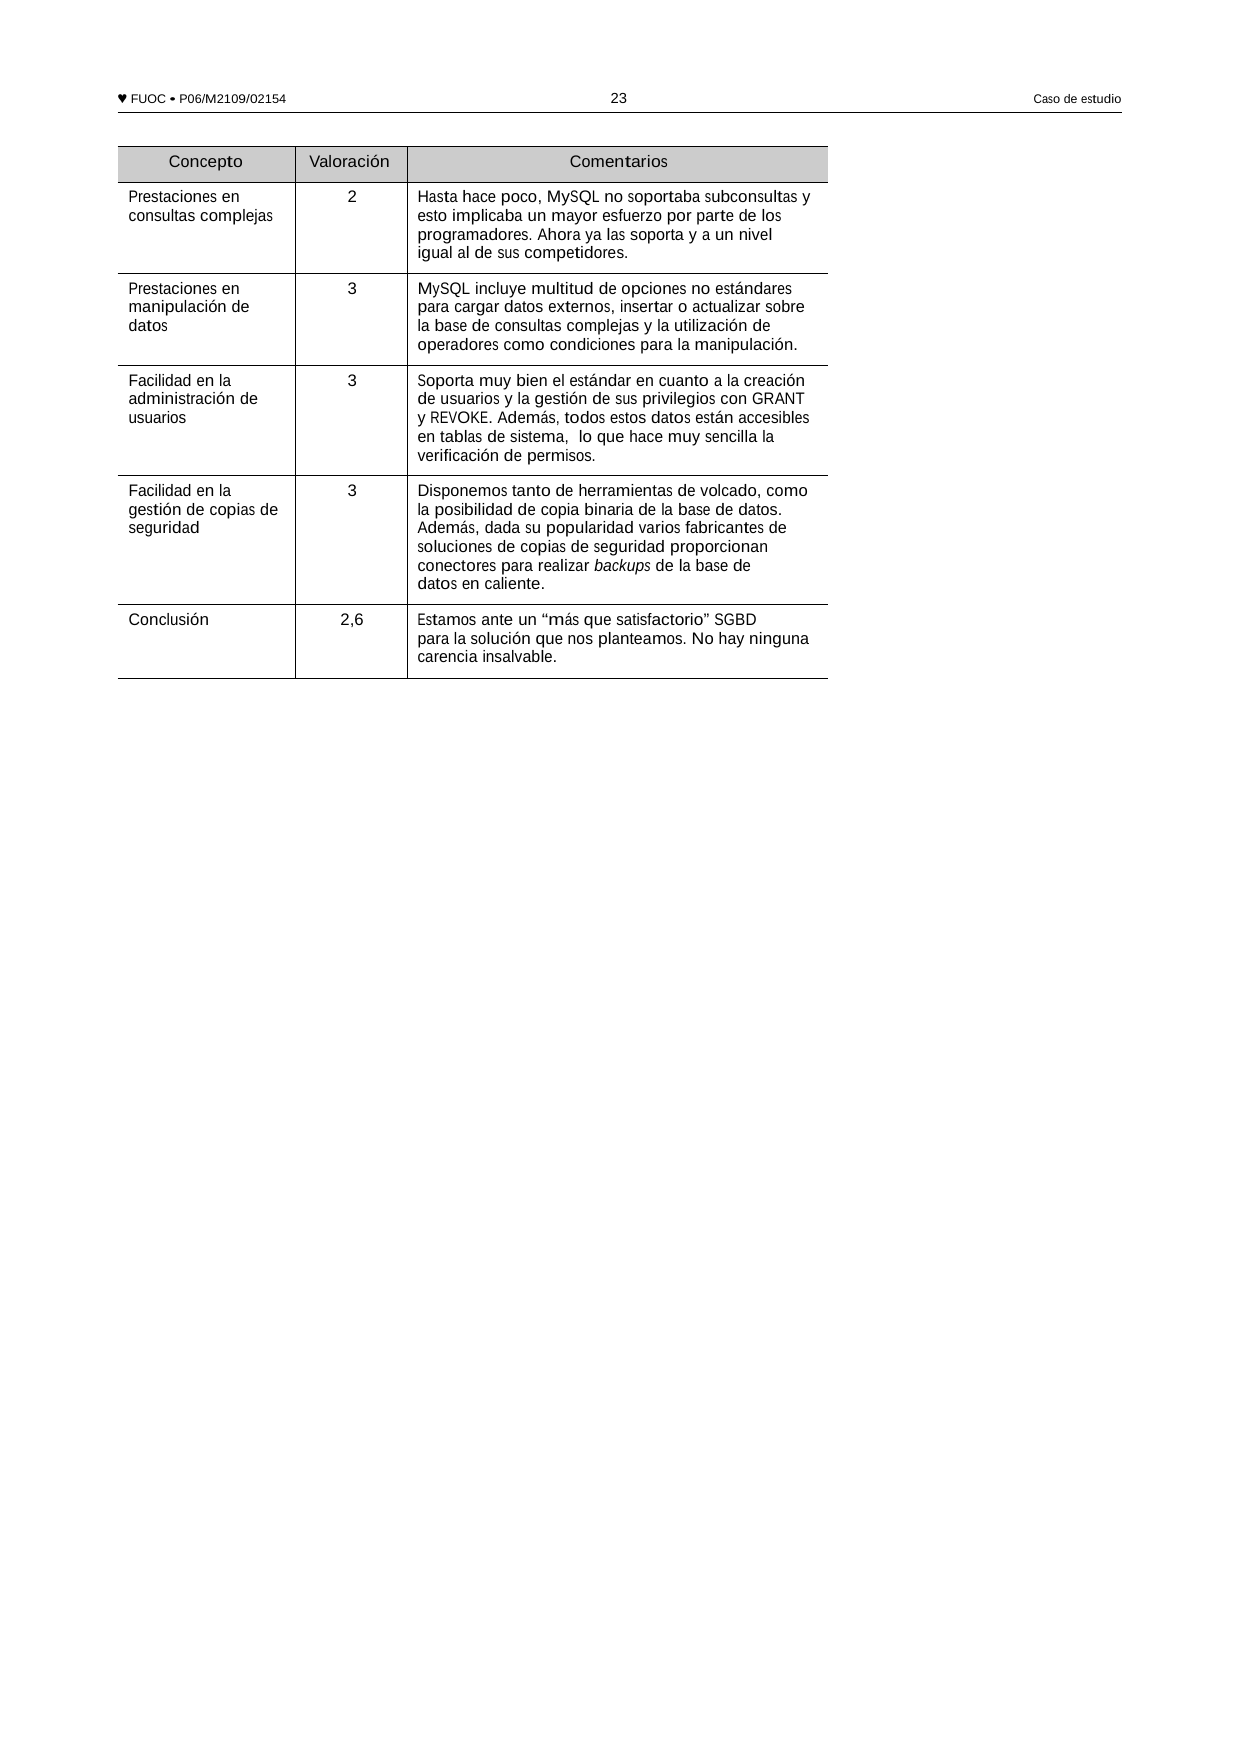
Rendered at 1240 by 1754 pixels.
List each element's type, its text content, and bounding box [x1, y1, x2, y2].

table_header Concepto [118, 147, 295, 182]
table_cell 3 [296, 366, 407, 475]
table_cell Disponemos tanto de herramientas de volcado, como la posibilidad de copia binaria de la base de datos. Además, dada su popularidad varios fabricantes de soluciones de copias de seguridad proporcionan conectores para realizar backups de la base de datos en caliente. [408, 476, 828, 604]
text  FUOC • P06/M2109/02154 23 Caso de estudio [118, 89, 1140, 106]
table_cell 2 [296, 183, 407, 273]
table_cell Prestaciones en consultas complejas [118, 183, 295, 273]
table_cell Prestaciones en manipulación de datos [118, 274, 295, 365]
table_cell Facilidad en la administración de usuarios [118, 366, 295, 475]
table_cell 2,6 [296, 605, 407, 677]
table_header Valoración [296, 147, 407, 182]
table_cell Soporta muy bien el estándar en cuanto a la creación de usuarios y la gestión de sus privilegios con GRANT y REVOKE. Además, todos estos datos están accesibles en tablas de sistema, lo que hace muy sencilla la verificación de permisos. [408, 366, 828, 475]
table_header Comentarios [408, 147, 828, 182]
table_cell 3 [296, 274, 407, 365]
table_cell 3 [296, 476, 407, 604]
table_cell Estamos ante un “más que satisfactorio” SGBD para la solución que nos planteamos. No hay ninguna carencia insalvable. [408, 605, 828, 677]
table_cell Conclusión [118, 605, 295, 677]
table_cell Facilidad en la gestión de copias de seguridad [118, 476, 295, 604]
table_cell Hasta hace poco, MySQL no soportaba subconsultas y esto implicaba un mayor esfuerzo por parte de los programadores. Ahora ya las soporta y a un nivel igual al de sus competidores. [408, 183, 828, 273]
table_cell MySQL incluye multitud de opciones no estándares para cargar datos externos, insertar o actualizar sobre la base de consultas complejas y la utilización de operadores como condiciones para la manipulación. [408, 274, 828, 365]
